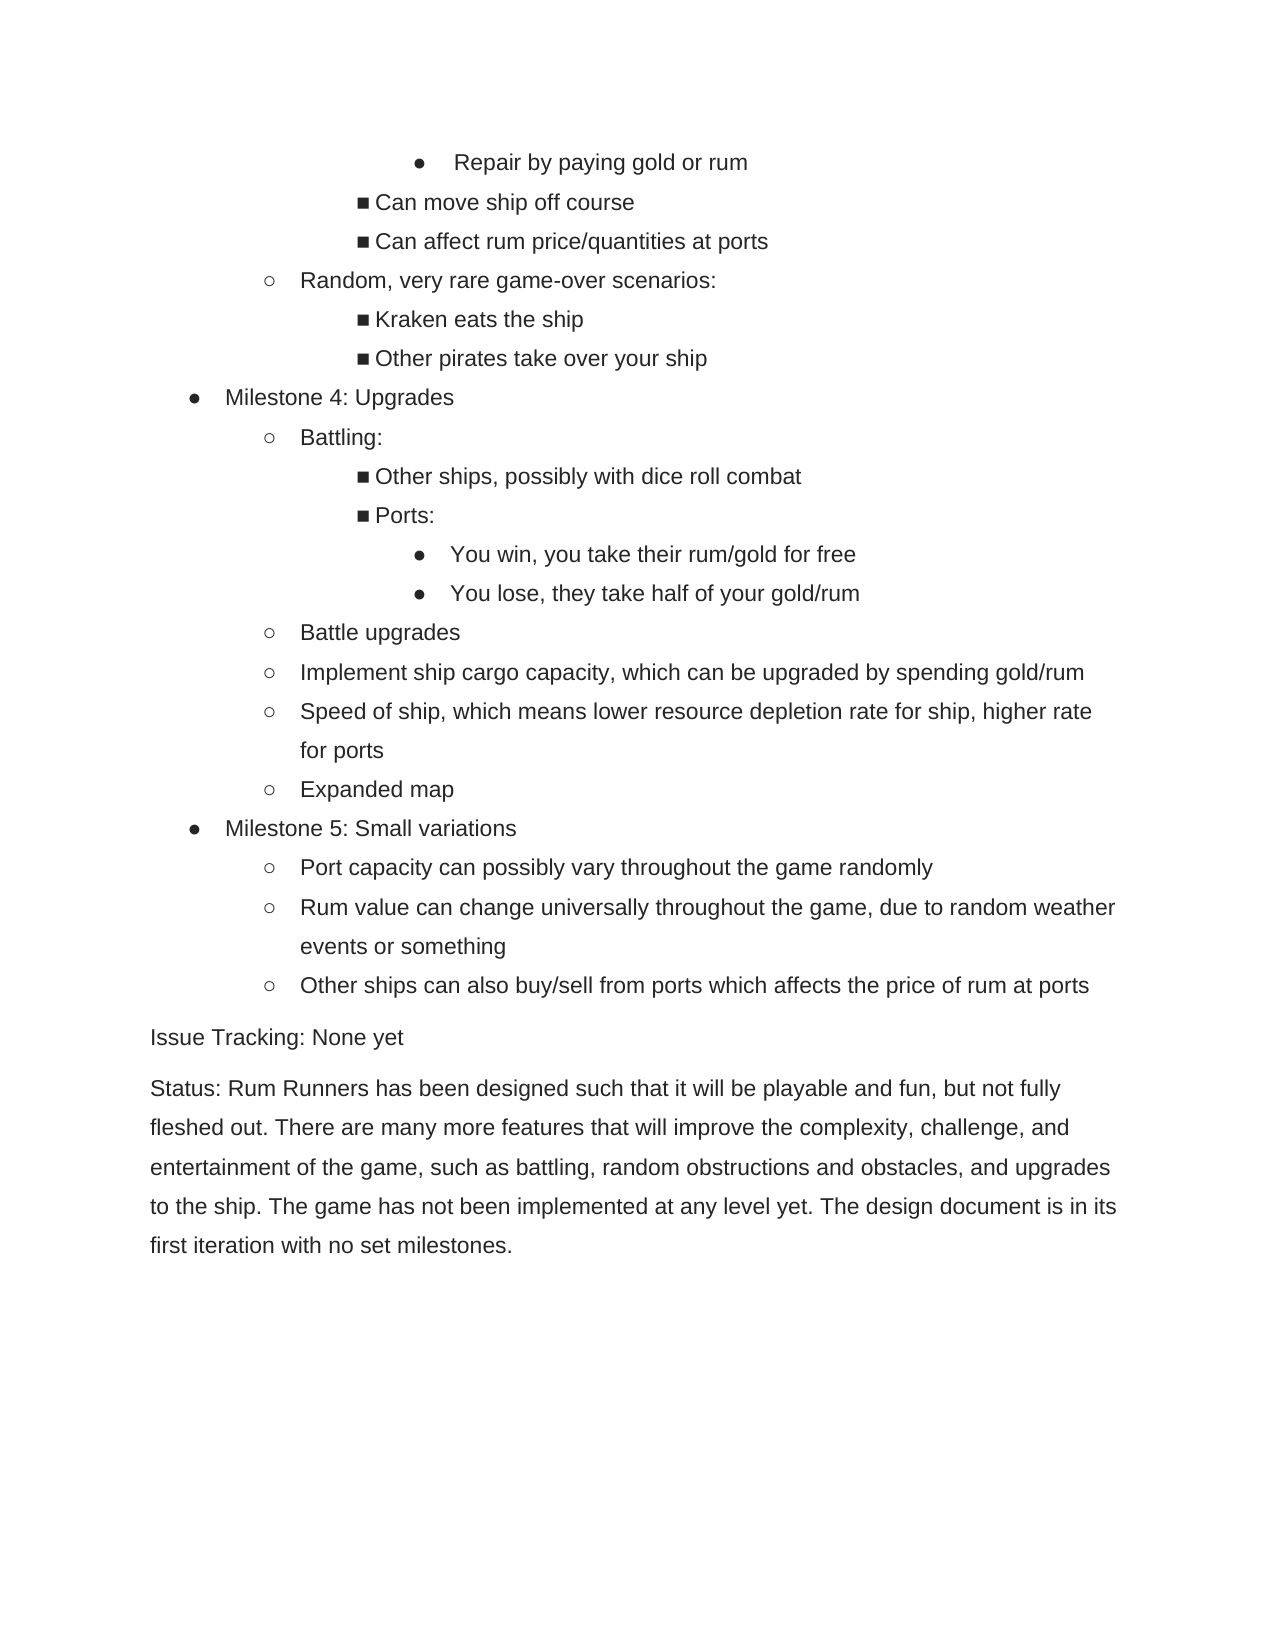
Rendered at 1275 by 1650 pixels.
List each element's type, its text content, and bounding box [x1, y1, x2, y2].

list Can move ship off course [356, 189, 375, 215]
list Other pirates take over your ship [707, 346, 1125, 371]
list Other ships can also buy/sell from ports which affects the price of rum at ports [262, 972, 1125, 998]
list You win, you take their rum/gold for free [412, 542, 450, 567]
list Milestone 5: Small variations [187, 816, 225, 841]
list Battling: [383, 424, 1125, 450]
list Other ships, possibly with dice roll combat [802, 463, 1125, 489]
list Battling: [262, 424, 300, 450]
list Rum value can change universally throughout the game, due to random weather events or something [262, 894, 1125, 959]
list Repair by paying gold or rum [412, 150, 454, 176]
list Repair by paying gold or rum [748, 150, 1125, 176]
list Battle upgrades [461, 620, 1125, 646]
list Milestone 5: Small variations [517, 816, 1125, 841]
list Speed of ship, which means lower resource depletion rate for ship, higher rate for ports [262, 698, 1125, 763]
list Milestone 4: Upgrades [454, 385, 1125, 411]
list Milestone 4: Upgrades [187, 385, 225, 411]
list Can move ship off course [635, 189, 1125, 215]
text Issue Tracking: None yet [403, 1024, 1125, 1050]
list Random, very rare game-over scenarios: [262, 267, 1125, 293]
list Ports: [356, 502, 1125, 528]
text Status: Rum Runners has been designed such that it will be playable and fun, but not fully fleshed out. There are many more features that will improve the complexity, challenge, and entertainment of the game, such as battling, random obstructions and obstacles, and upgrades to the ship. The game has not been implemented at any level yet. The design document is in its first iteration with no set milestones. [150, 1076, 1125, 1258]
list You lose, they take half of your gold/rum [412, 581, 450, 606]
list Port capacity can possibly vary throughout the game randomly [933, 855, 1125, 881]
list Expanded map [454, 777, 1125, 802]
list You win, you take their rum/gold for free [856, 542, 1125, 567]
list Kraken eats the ship [584, 307, 1125, 332]
list Can affect rum price/quantities at ports [769, 228, 1125, 254]
list You lose, they take half of your gold/rum [860, 581, 1125, 606]
list Battle upgrades [262, 620, 300, 646]
list Kraken eats the ship [356, 307, 375, 332]
list Expanded map [262, 777, 300, 802]
